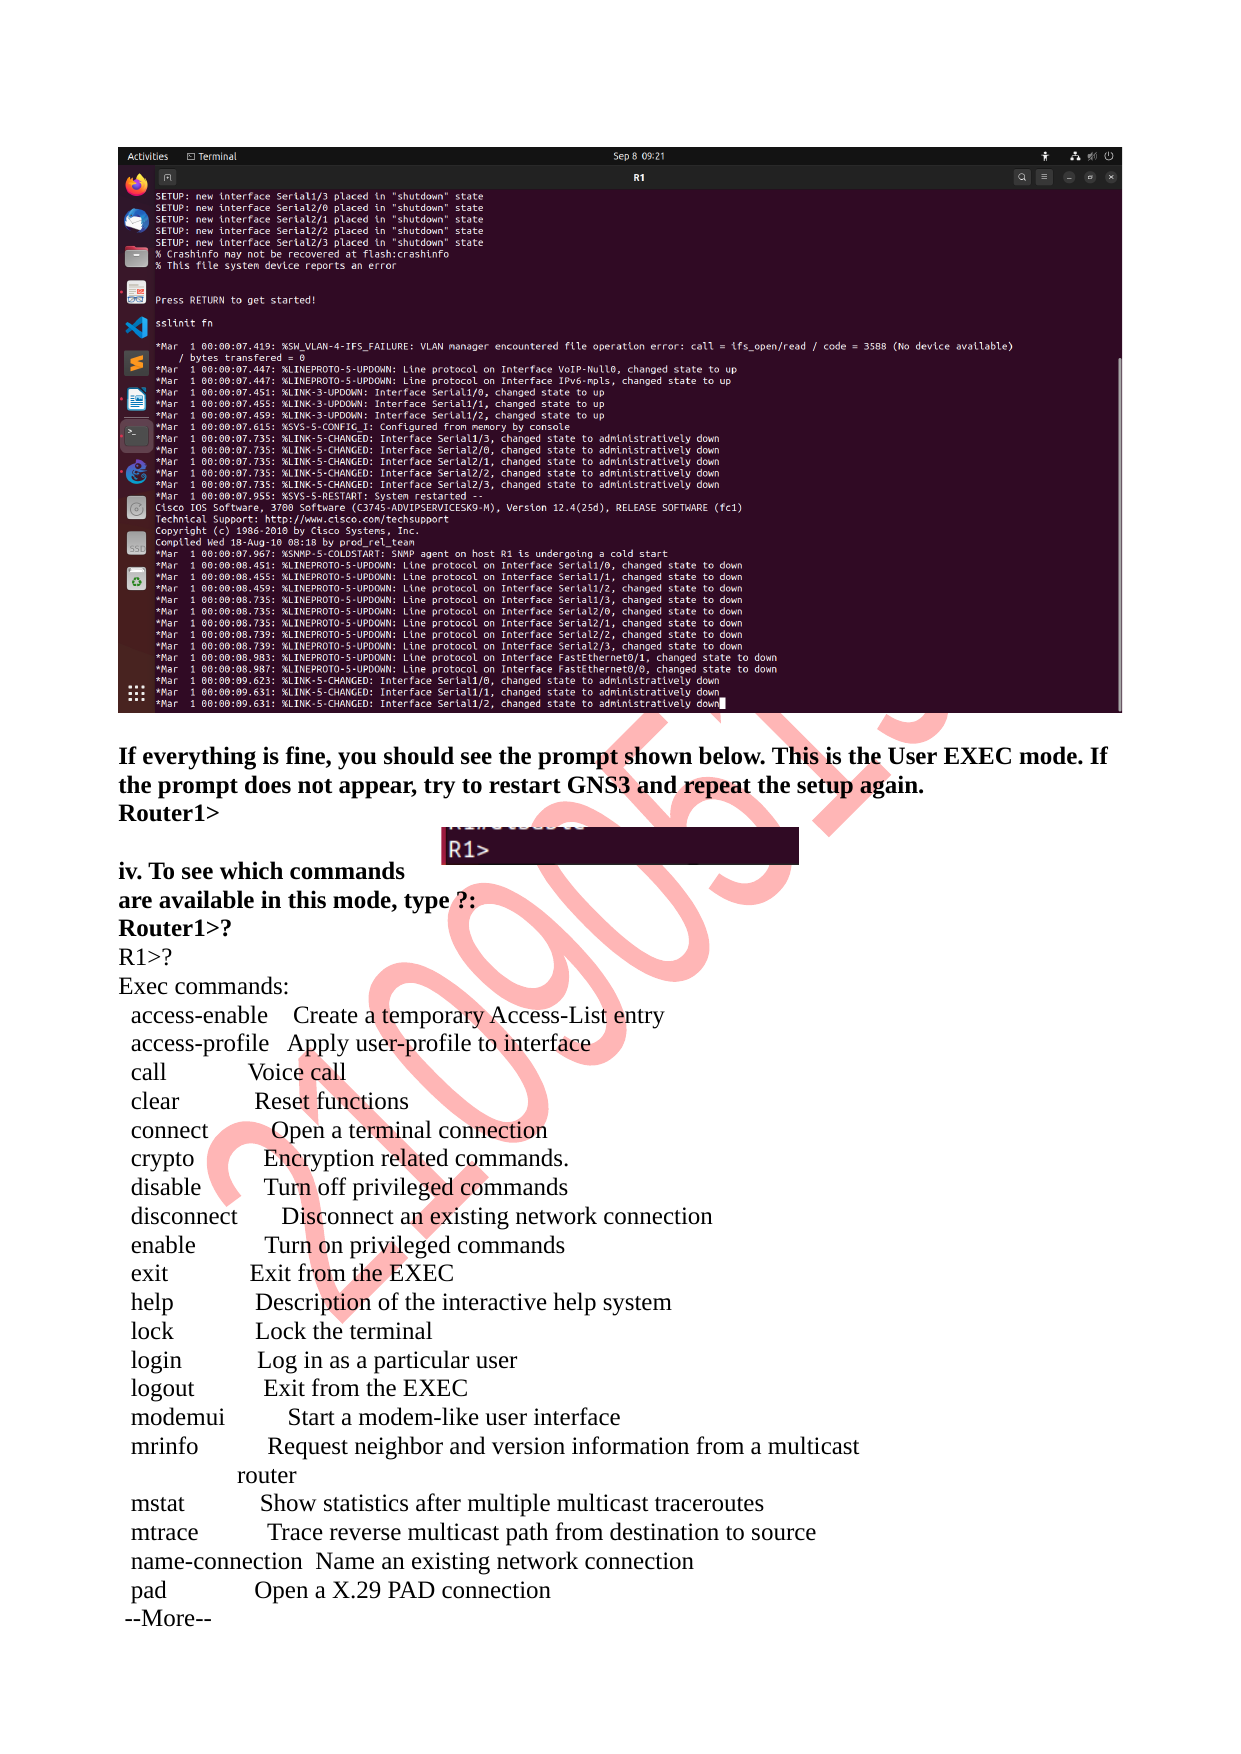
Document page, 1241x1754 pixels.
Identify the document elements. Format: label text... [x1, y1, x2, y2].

text the prompt does not appear, try to restart GNS3 and repeat the setup again. [627, 770, 836, 798]
text encapsulation ppp [812, 770, 892, 798]
text modemui Start a modem-like user interface [118, 1402, 1122, 1431]
text logout Exit from the EXEC [118, 1373, 1122, 1402]
text clock rate 64000 [600, 741, 650, 770]
text connect Open a terminal connection [521, 1115, 1122, 1143]
text [436, 971, 504, 1000]
text [841, 798, 1122, 827]
text name-connection Name an existing network connection [118, 1546, 1122, 1575]
text exit Exit from the EXEC [381, 1258, 1122, 1287]
text connect Open a terminal connection [380, 1115, 505, 1143]
text clear Reset functions [451, 1086, 528, 1115]
text Exec commands: [118, 971, 380, 1000]
text login Log in as a particular user [118, 1345, 1122, 1373]
text [602, 971, 1122, 1000]
text exit Exit from the EXEC [328, 1258, 373, 1287]
text help Description of the interactive help system [352, 1287, 1122, 1316]
text disconnect Disconnect an existing network connection [118, 1201, 305, 1230]
text clear Reset functions [118, 1086, 306, 1115]
text [687, 800, 756, 827]
picture [441, 827, 799, 865]
text mtrace Trace reverse multicast path from destination to source [118, 1517, 1122, 1546]
text clock rate 64000 [783, 741, 838, 770]
text [599, 913, 688, 942]
text [547, 913, 600, 942]
text access-enable Create a temporary Access-List entry [476, 1000, 606, 1028]
text help Description of the interactive help system [118, 1287, 333, 1316]
text encapsulation ppp [673, 776, 755, 798]
text [701, 942, 1122, 971]
text pad Open a X.29 PAD connection [118, 1575, 1122, 1603]
text [577, 942, 639, 971]
text call Voice call [118, 1057, 299, 1086]
text Router1> [118, 798, 653, 827]
text crypto Encryption related commands. [118, 1143, 211, 1172]
text connect Open a terminal connection [118, 1115, 379, 1143]
text the prompt does not appear, try to restart GNS3 and repeat the setup again. [118, 770, 626, 798]
text clear Reset functions [351, 1086, 453, 1115]
text [469, 913, 545, 942]
text the prompt does not appear, try to restart GNS3 and repeat the setup again. [877, 770, 1122, 798]
picture [118, 147, 1123, 713]
text access-profile Apply user-profile to interface [504, 1028, 605, 1057]
text access-enable Create a temporary Access-List entry [620, 1000, 1122, 1028]
text encapsulation ppp [601, 770, 652, 798]
text [756, 798, 833, 827]
text mstat Show statistics after multiple multicast traceroutes [118, 1488, 1122, 1517]
text [562, 971, 598, 1000]
text disable Turn off privileged commands [467, 1172, 1122, 1201]
text disconnect Disconnect an existing network connection [438, 1201, 1122, 1230]
text call Voice call [528, 1057, 1122, 1086]
text If everything is fine, you should see the prompt shown below. This is the User EXEC mode. If [118, 741, 615, 770]
text lock Lock the terminal [118, 1316, 1122, 1345]
text access-profile Apply user-profile to interface [615, 1028, 1122, 1057]
text enable Turn on privileged commands [324, 1230, 1122, 1258]
text iv. To see which commands are available in this mode, type ?: [118, 856, 571, 913]
text [566, 959, 577, 971]
text call Voice call [422, 1057, 523, 1086]
text access-profile Apply user-profile to interface [399, 1028, 503, 1057]
text [653, 798, 673, 817]
text access-enable Create a temporary Access-List entry [118, 1000, 376, 1028]
text mrinfo Request neighbor and version information from a multicast [118, 1431, 1122, 1460]
text exit Exit from the EXEC [118, 1258, 317, 1287]
text [700, 913, 1122, 942]
text access-profile Apply user-profile to interface [118, 1028, 396, 1057]
text [499, 971, 553, 988]
text disable Turn off privileged commands [118, 1172, 220, 1201]
text crypto Encryption related commands. [229, 1144, 289, 1172]
text [475, 942, 553, 971]
text disconnect Disconnect an existing network connection [320, 1201, 430, 1230]
text [390, 983, 444, 1000]
text access-enable Create a temporary Access-List entry [390, 1000, 475, 1028]
text [664, 856, 1122, 913]
text If everything is fine, you should see the prompt shown below. This is the User EXEC mode. If [810, 741, 1122, 770]
text disable Turn off privileged commands [229, 1172, 300, 1201]
text disable Turn off privileged commands [312, 1172, 434, 1201]
text [631, 942, 688, 961]
text --More-- [118, 1603, 1122, 1632]
text router [118, 1460, 1122, 1488]
text call Voice call [322, 1057, 422, 1086]
text crypto Encryption related commands. [292, 1143, 408, 1172]
text clear Reset functions [317, 1086, 351, 1115]
text crypto Encryption related commands. [408, 1143, 1122, 1172]
text R1>? [118, 942, 470, 971]
text Router1>? [118, 913, 452, 942]
text clear Reset functions [545, 1086, 1122, 1115]
text [559, 865, 677, 913]
text enable Turn on privileged commands [118, 1230, 309, 1258]
text If everything is fine, you should see the prompt shown below. This is the User EXEC mode. If [624, 741, 811, 770]
